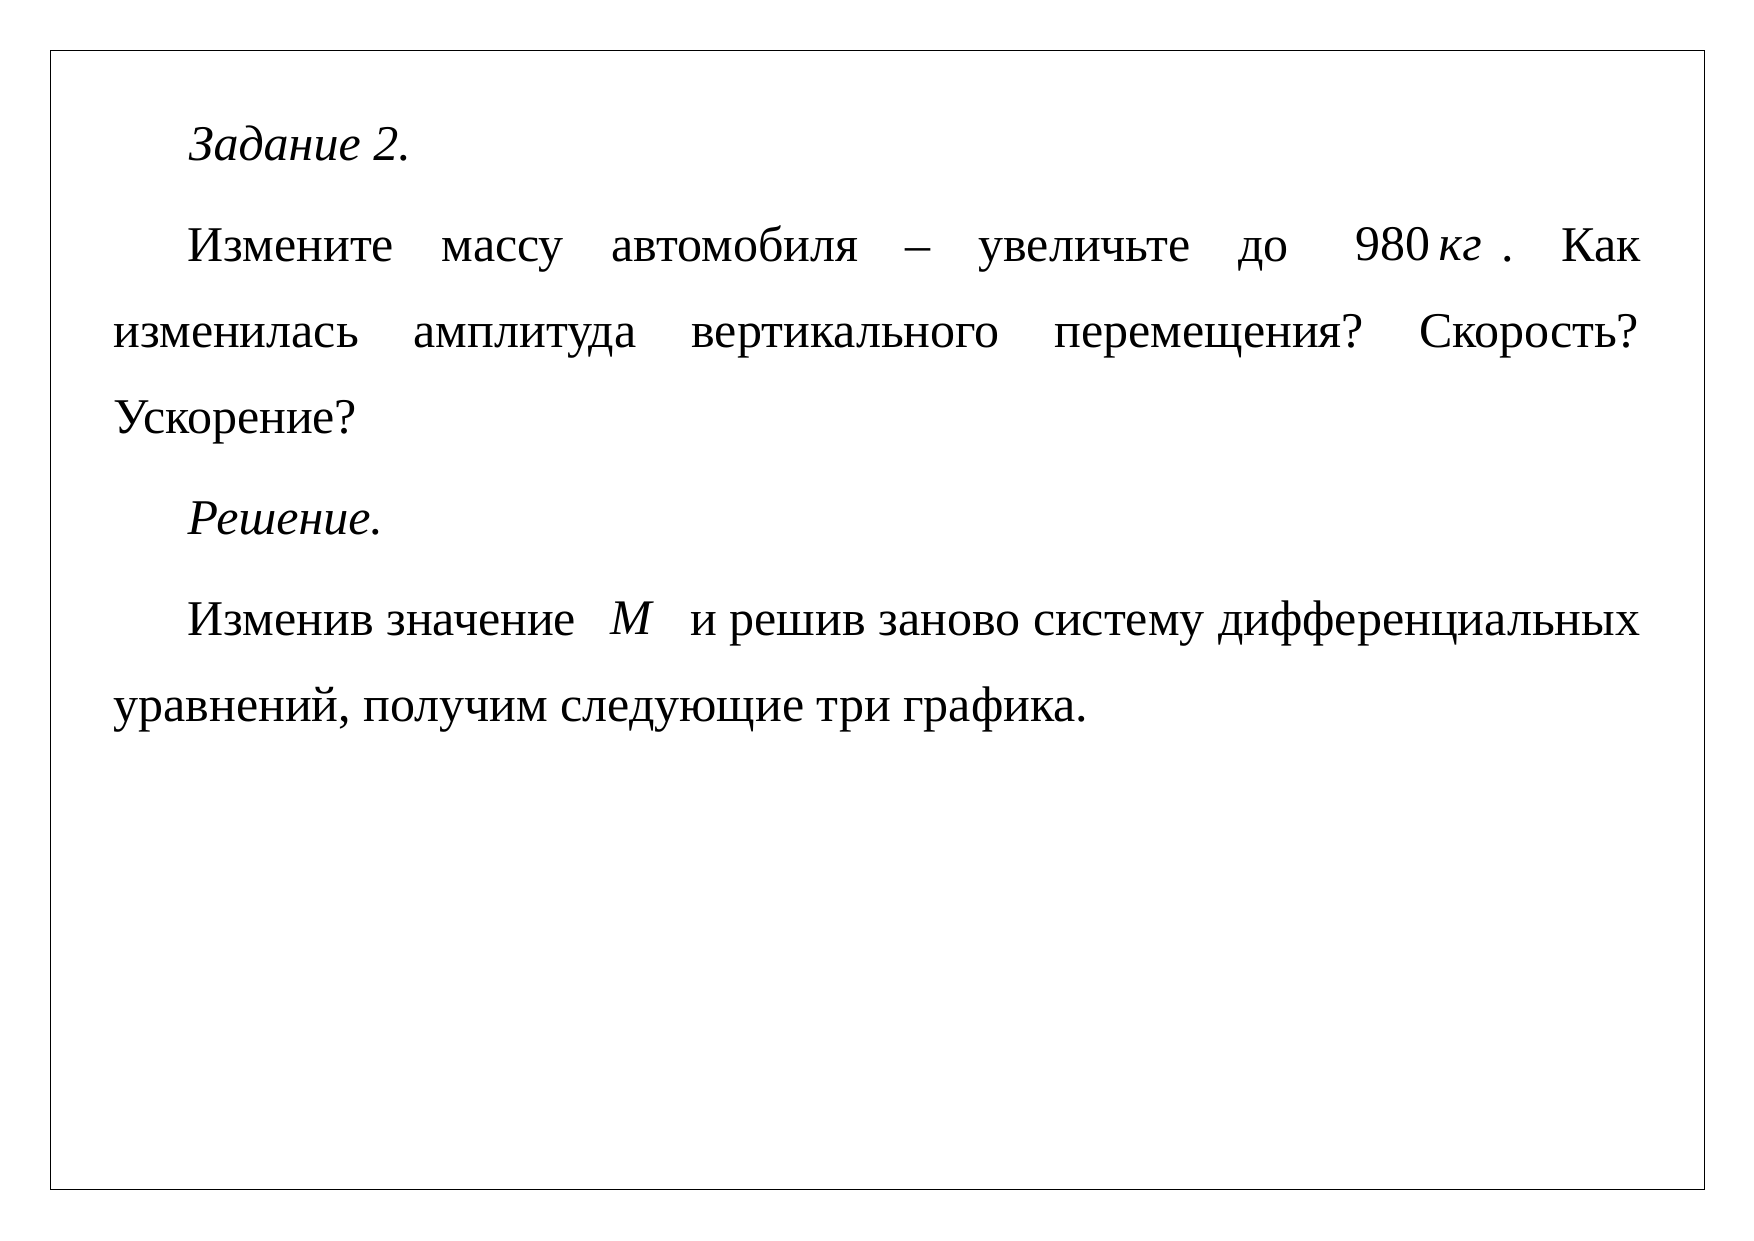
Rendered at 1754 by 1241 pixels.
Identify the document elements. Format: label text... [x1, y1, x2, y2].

text Изменив значение и решив заново систему дифференциальных уравнений, получим следующие три графика. [113, 588, 1640, 732]
text Решение. [113, 488, 1640, 545]
list Задание 2. [151, 113, 1640, 171]
text Измените массу автомобиля – увеличьте до . Как изменилась амплитуда вертикального перемещения? Скорость? Ускорение? [113, 214, 1640, 444]
